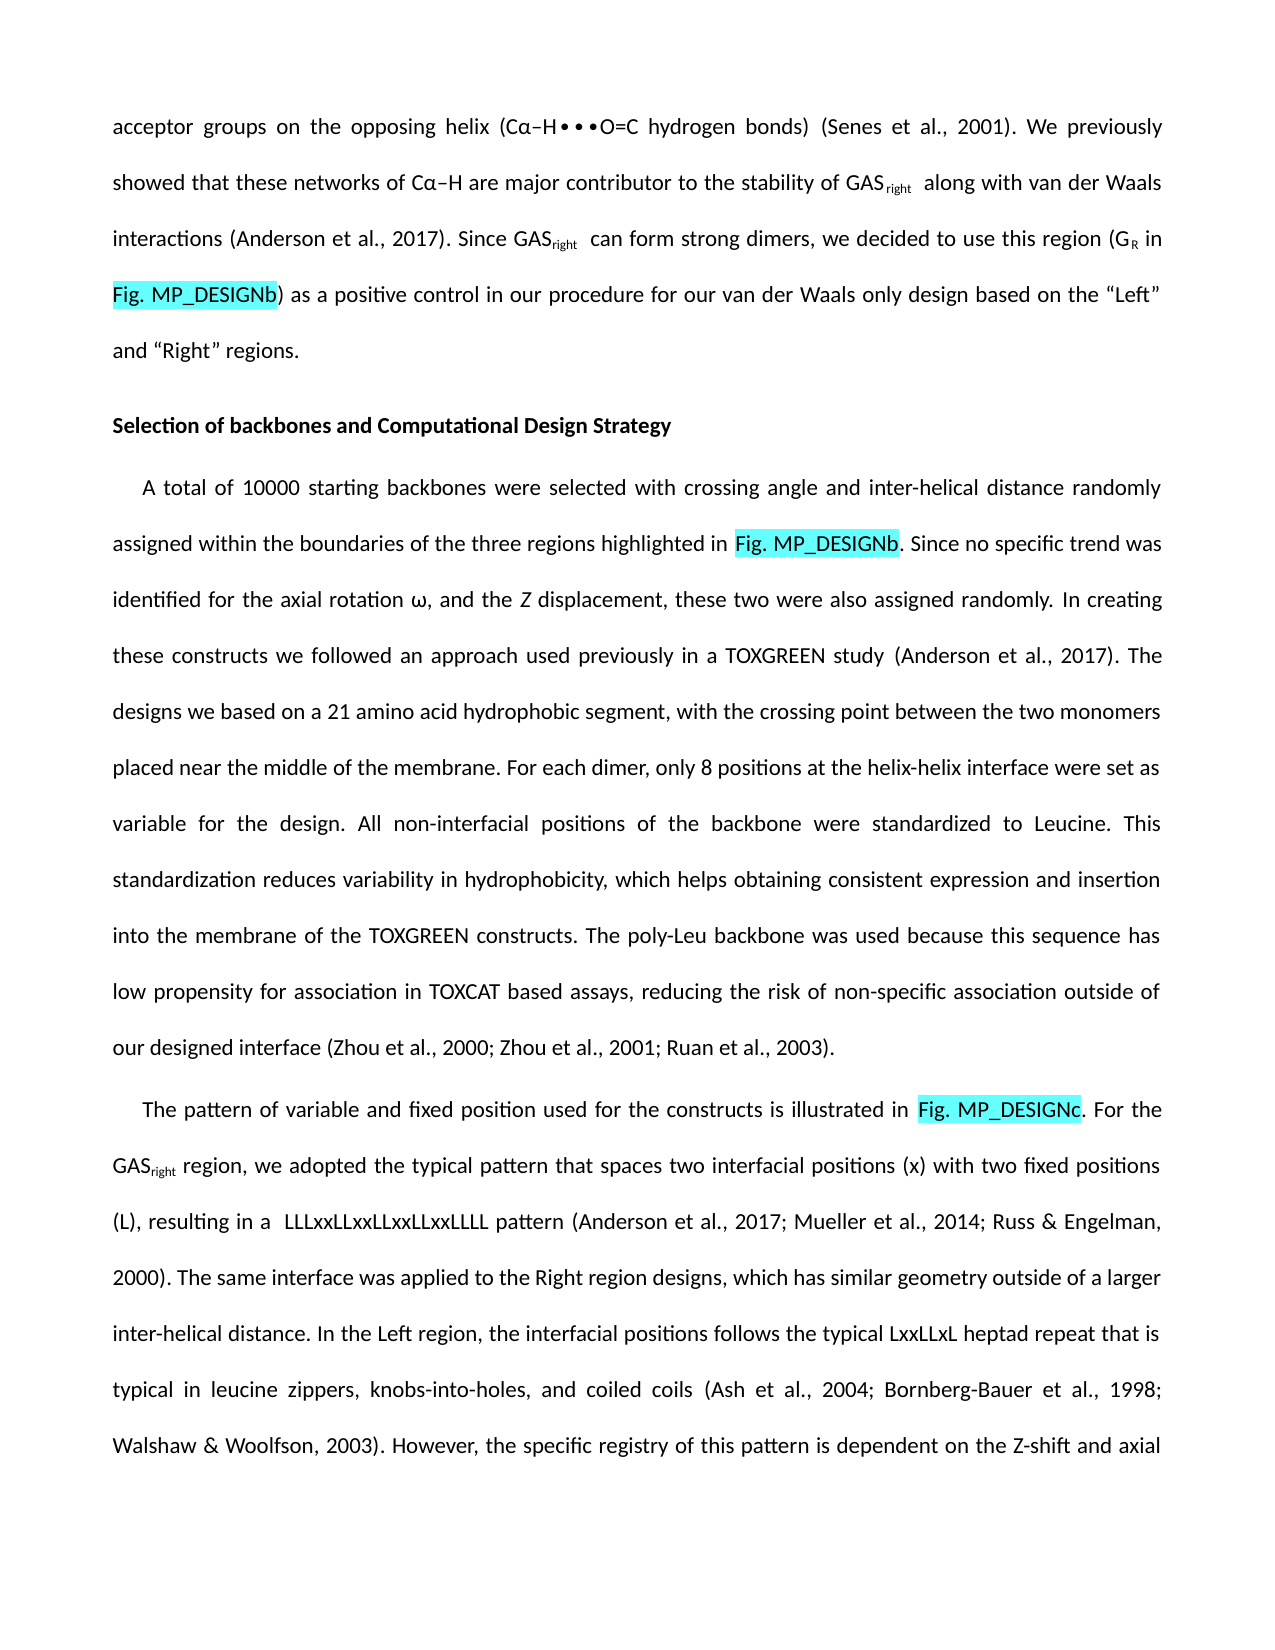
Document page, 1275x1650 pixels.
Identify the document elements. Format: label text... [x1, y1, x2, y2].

subtitle Selection of backbones and Computational Design Strategy [112, 411, 1162, 439]
text The pattern of variable and fixed position used for the constructs is illustrated in Fig. MP_DESIGNc. For the GASright region, we adopted the typical pattern that spaces two interfacial positions (x) with two fixed positions (L), resulting in a LLLxxLLxxLLxxLLxxLLLL pattern (Anderson et al., 2017; Mueller et al., 2014; Russ & Engelman, 2000). The same interface was applied to the Right region designs, which has similar geometry outside of a larger inter-helical distance. In the Left region, the interfacial positions follows the typical LxxLLxL heptad repeat that is typical in leucine zippers, knobs-into-holes, and coiled coils (Ash et al., 2004; Bornberg-Bauer et al., 1998; Walshaw & Woolfson, 2003). However, the specific registry of this pattern is dependent on the Z-shift and axial [112, 1095, 1162, 1459]
text acceptor groups on the opposing helix (Cα–H∙∙∙O=C hydrogen bonds) (Senes et al., 2001). We previously showed that these networks of Cα–H are major contributor to the stability of GASright along with van der Waals interactions (Anderson et al., 2017). Since GASright can form strong dimers, we decided to use this region (GR in Fig. MP_DESIGNb) as a positive control in our procedure for our van der Waals only design based on the “Left” and “Right” regions. [112, 112, 1162, 365]
text A total of 10000 starting backbones were selected with crossing angle and inter-helical distance randomly assigned within the boundaries of the three regions highlighted in Fig. MP_DESIGNb. Since no specific trend was identified for the axial rotation ω, and the Z displacement, these two were also assigned randomly. In creating these constructs we followed an approach used previously in a TOXGREEN study (Anderson et al., 2017). The designs we based on a 21 amino acid hydrophobic segment, with the crossing point between the two monomers placed near the middle of the membrane. For each dimer, only 8 positions at the helix-helix interface were set as variable for the design. All non-interfacial positions of the backbone were standardized to Leucine. This standardization reduces variability in hydrophobicity, which helps obtaining consistent expression and insertion into the membrane of the TOXGREEN constructs. The poly-Leu backbone was used because this sequence has low propensity for association in TOXCAT based assays, reducing the risk of non-specific association outside of our designed interface (Zhou et al., 2000; Zhou et al., 2001; Ruan et al., 2003). [112, 473, 1162, 1061]
